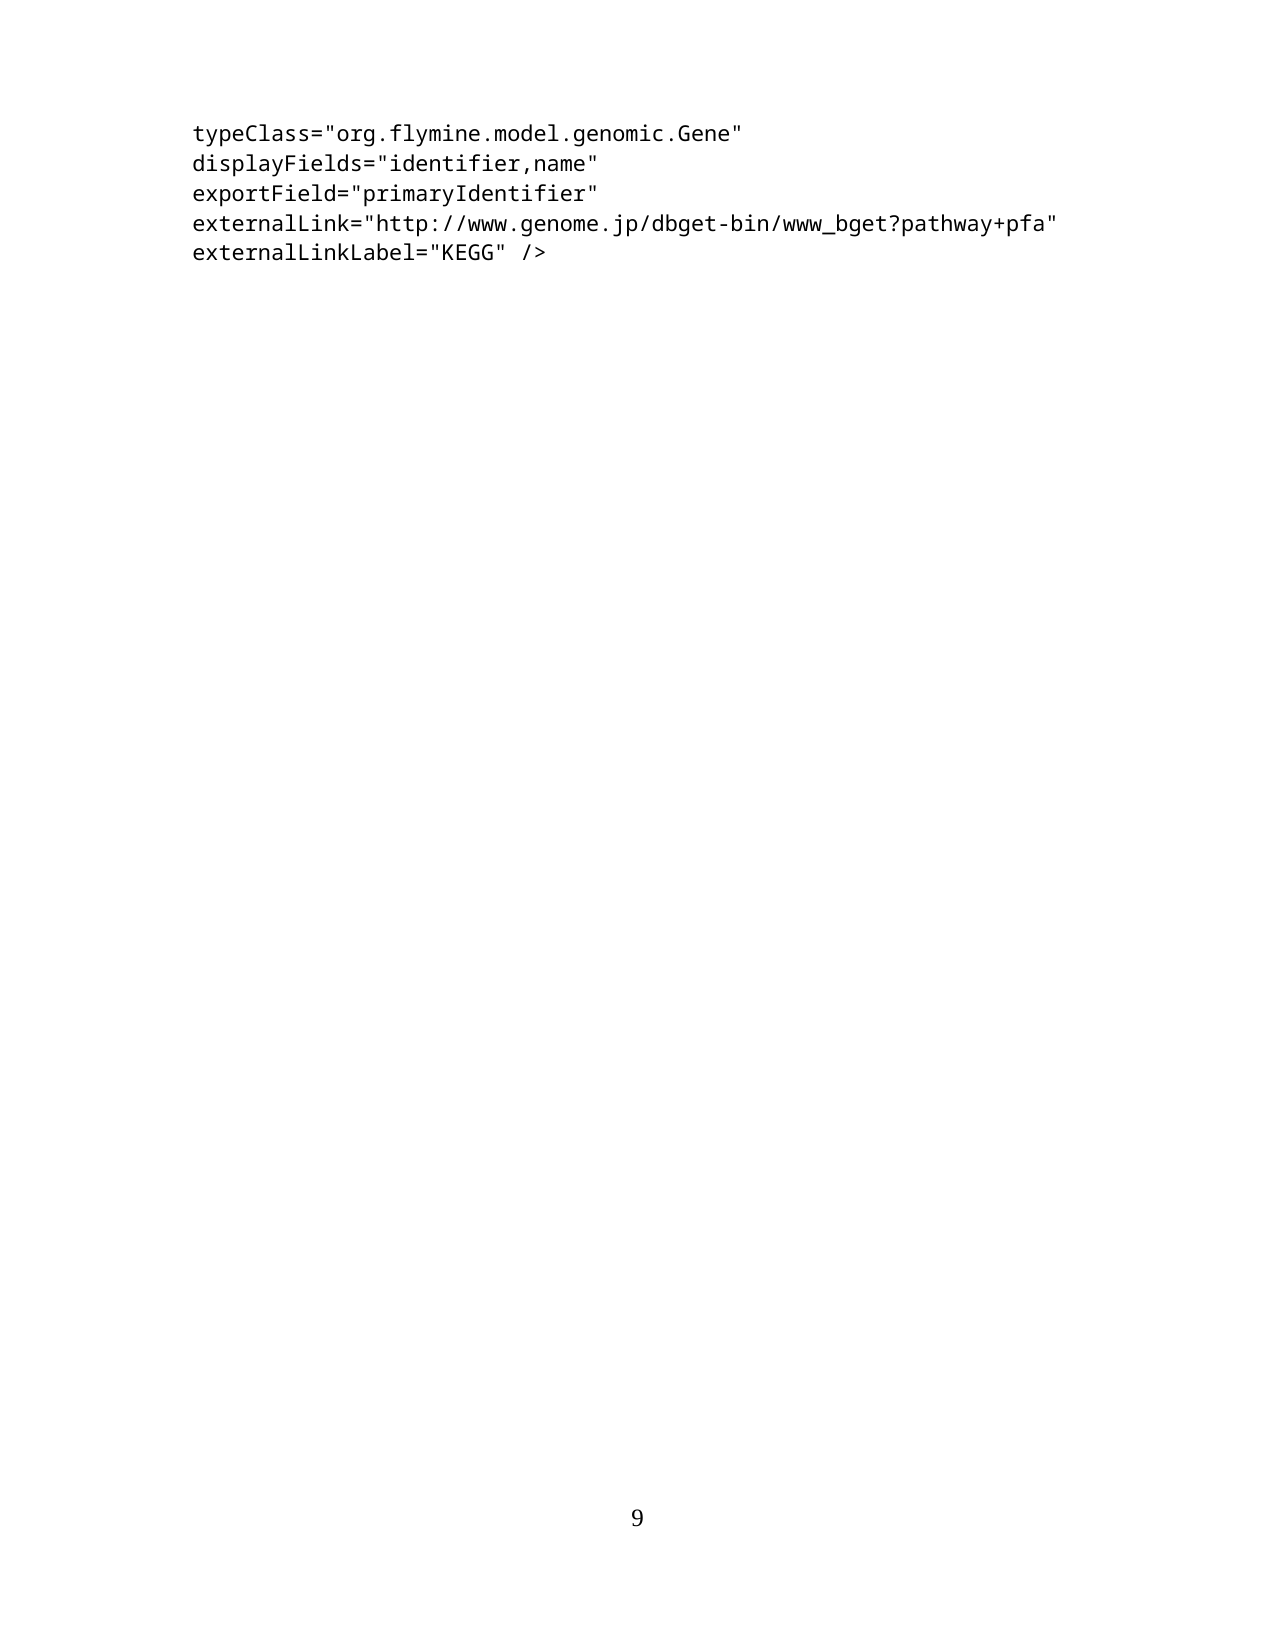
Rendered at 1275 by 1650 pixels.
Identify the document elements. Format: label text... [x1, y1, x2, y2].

text typeClass="org.flymine.model.genomic.Gene" [118, 118, 1157, 148]
text displayFields="identifier,name" [118, 148, 1157, 178]
text exportField="primaryIdentifier" [118, 178, 1157, 207]
text externalLinkLabel="KEGG" /> [118, 237, 1157, 267]
text externalLink="http://www.genome.jp/dbget-bin/www_bget?pathway+pfa" [118, 207, 1157, 237]
